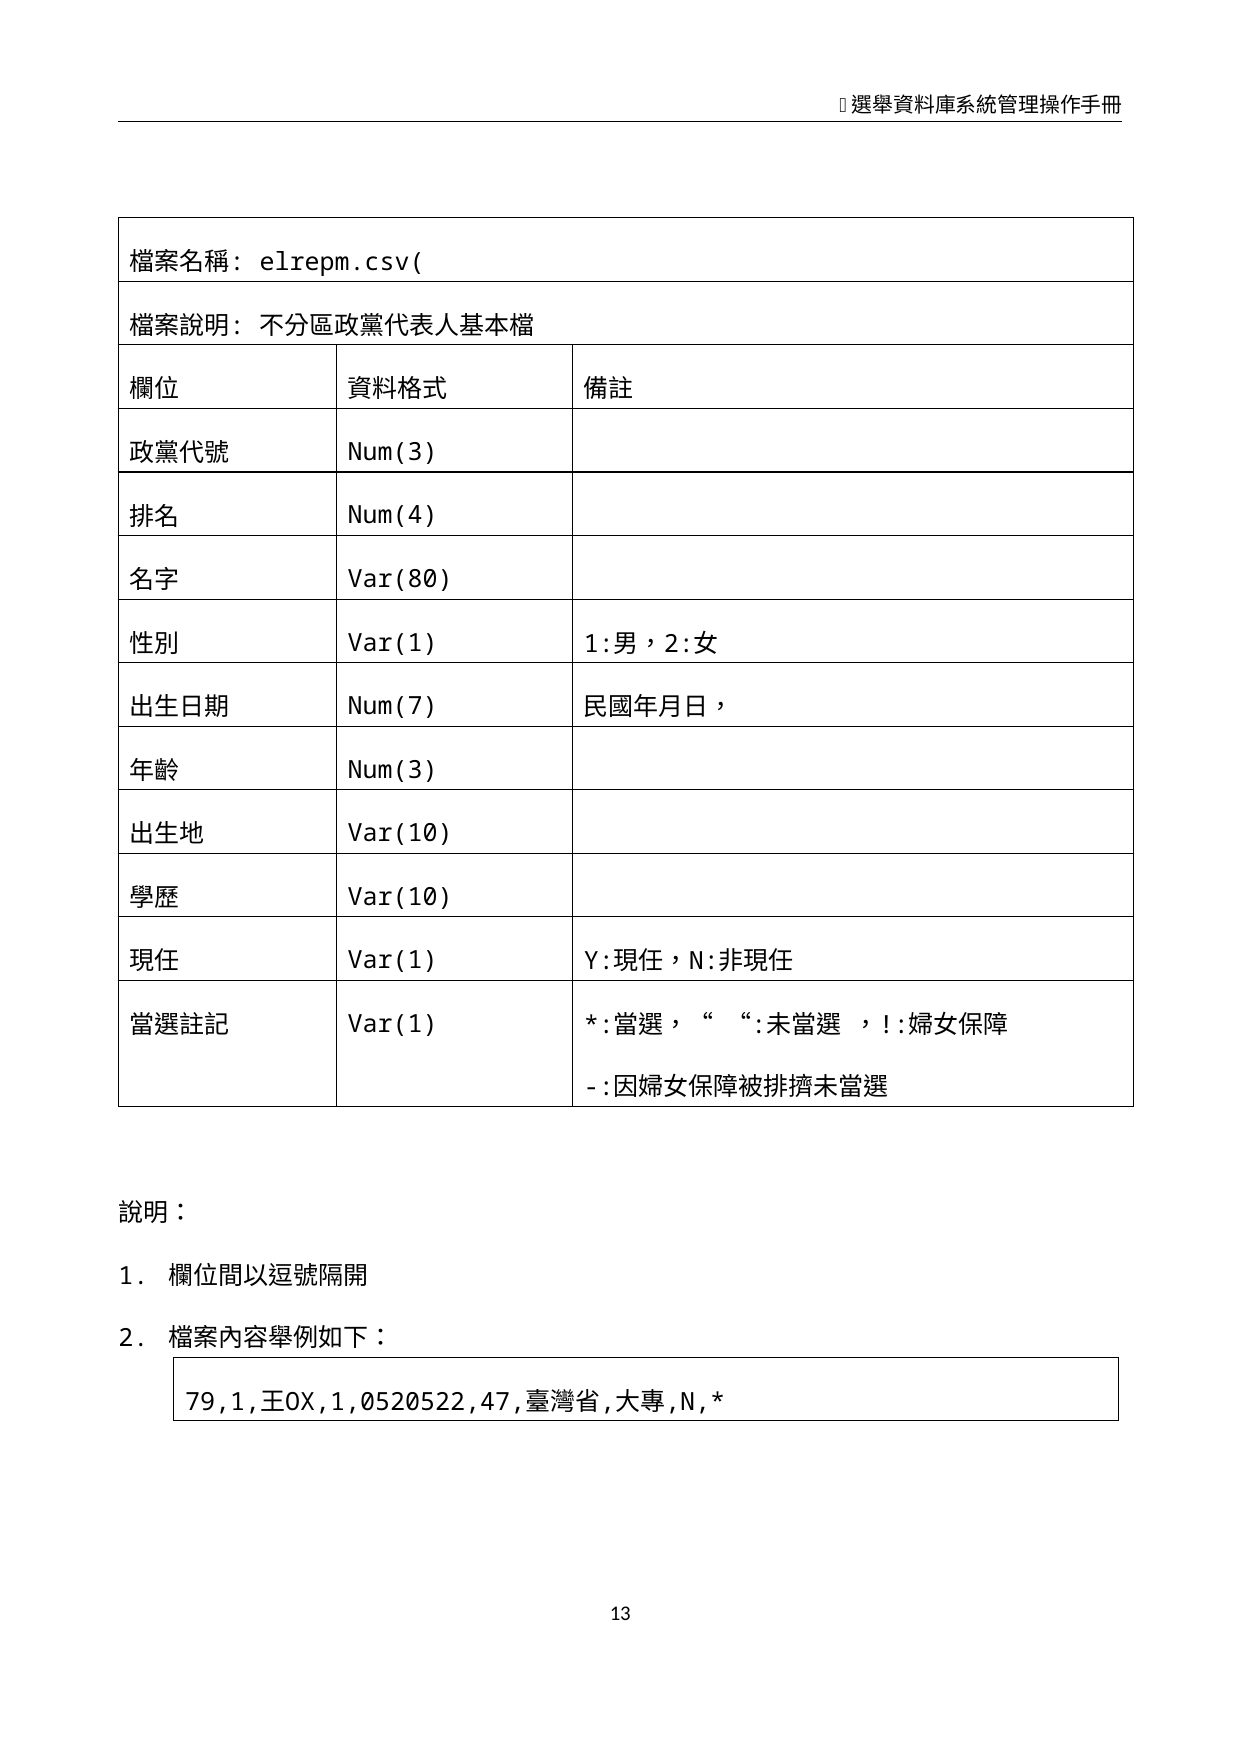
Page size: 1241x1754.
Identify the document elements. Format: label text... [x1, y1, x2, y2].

list 欄位間以逗號隔開 [118, 1232, 1122, 1294]
table_cell 性別 [119, 600, 336, 662]
table_cell 政黨代號 [119, 409, 336, 471]
table_cell Y:現任，N:非現任 [573, 917, 1133, 980]
table_cell 1:男，2:女 [573, 600, 1133, 662]
table_cell 出生地 [119, 790, 336, 853]
table_header 79,1,王OX,1,0520522,47,臺灣省,大專,N,* [174, 1358, 1118, 1420]
list 檔案內容舉例如下： [118, 1294, 1122, 1357]
table_cell [573, 854, 1133, 916]
table_cell 學歷 [119, 854, 336, 916]
table_cell 民國年月日， [573, 663, 1133, 726]
table_cell Num(3) [337, 409, 572, 471]
table_cell Var(1) [337, 981, 572, 1106]
table_header 檔案名稱: elrepm.csv( [119, 218, 1133, 281]
table_cell [573, 409, 1133, 471]
table_cell Var(10) [337, 790, 572, 853]
table_cell 年齡 [119, 727, 336, 789]
table_cell [573, 536, 1133, 598]
table_cell Var(10) [337, 854, 572, 916]
table_cell [573, 727, 1133, 789]
table_cell 排名 [119, 473, 336, 535]
table_cell Var(80) [337, 536, 572, 598]
table_cell [573, 790, 1133, 853]
text 說明： [118, 1169, 1122, 1232]
table_cell Num(7) [337, 663, 572, 726]
table_cell 資料格式 [337, 345, 572, 408]
table_cell *:當選，“ “:未當選 ，!:婦女保障 -:因婦女保障被排擠未當選 [573, 981, 1133, 1106]
table_cell 現任 [119, 917, 336, 980]
table_cell 出生日期 [119, 663, 336, 726]
table_cell Num(4) [337, 473, 572, 535]
table_cell [573, 473, 1133, 535]
table_cell 名字 [119, 536, 336, 598]
table_cell 檔案說明: 不分區政黨代表人基本檔 [119, 282, 1133, 344]
table_cell 當選註記 [119, 981, 336, 1106]
table_cell 備註 [573, 345, 1133, 408]
table_cell 欄位 [119, 345, 336, 408]
table_cell Var(1) [337, 600, 572, 662]
table_cell Var(1) [337, 917, 572, 980]
table_cell Num(3) [337, 727, 572, 789]
